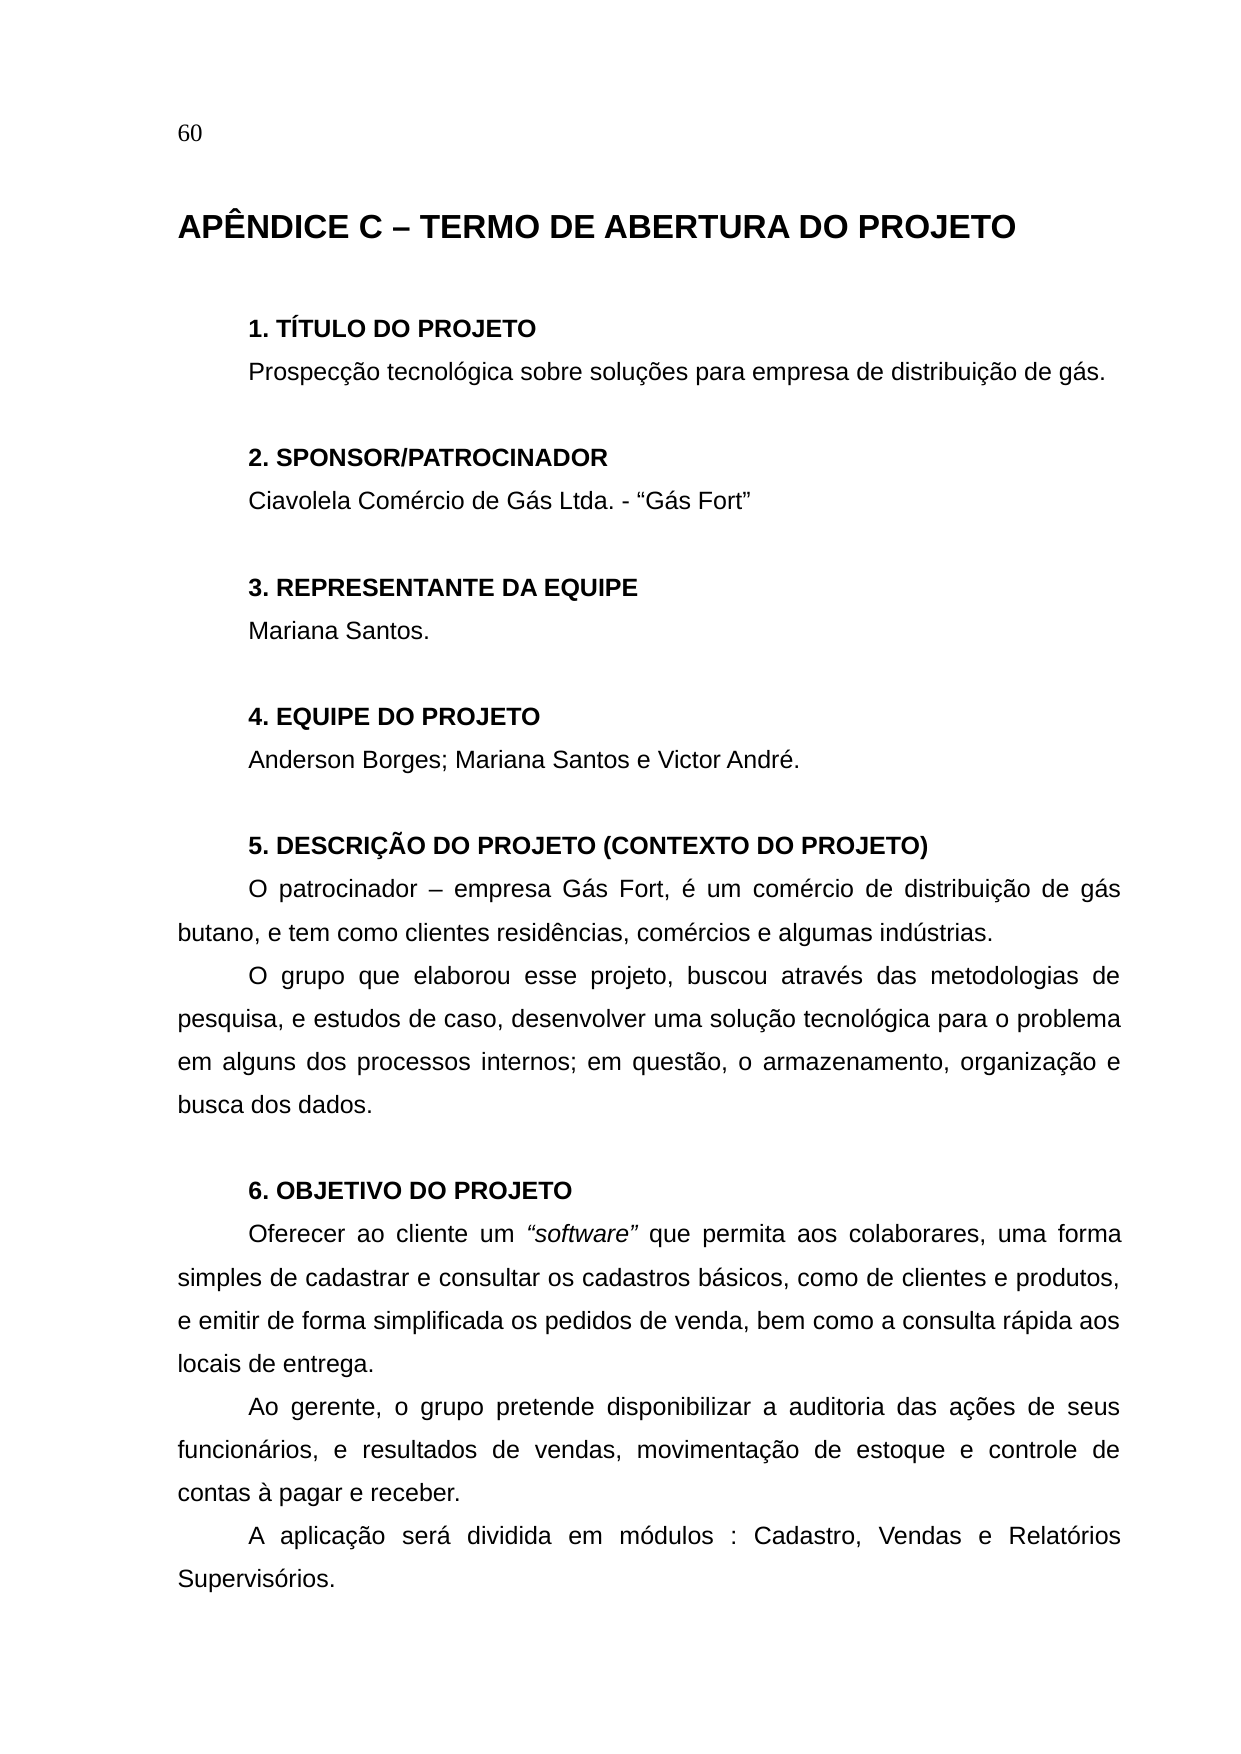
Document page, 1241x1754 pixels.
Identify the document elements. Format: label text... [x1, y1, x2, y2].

list REPRESENTANTE DA EQUIPE [177, 573, 1122, 601]
text Oferecer ao cliente um “software” que permita aos colaborares, uma forma simples de cadastrar e consultar os cadastros básicos, como de clientes e produtos, e emitir de forma simplificada os pedidos de venda, bem como a consulta rápida aos locais de entrega. [177, 1219, 1122, 1378]
text Ao gerente, o grupo pretende disponibilizar a auditoria das ações de seus funcionários, e resultados de vendas, movimentação de estoque e controle de contas à pagar e receber. [177, 1392, 1122, 1507]
text Anderson Borges; Mariana Santos e Victor André. [177, 745, 1122, 774]
list SPONSOR/PATROCINADOR [177, 443, 1122, 472]
list OBJETIVO DO PROJETO [177, 1176, 1122, 1205]
text O patrocinador – empresa Gás Fort, é um comércio de distribuição de gás butano, e tem como clientes residências, comércios e algumas indústrias. [177, 874, 1122, 946]
list EQUIPE DO PROJETO [177, 702, 1122, 731]
text Mariana Santos. [177, 616, 1122, 644]
text O grupo que elaborou esse projeto, buscou através das metodologias de pesquisa, e estudos de caso, desenvolver uma solução tecnológica para o problema em alguns dos processos internos; em questão, o armazenamento, organização e busca dos dados. [177, 961, 1122, 1119]
text Ciavolela Comércio de Gás Ltda. - “Gás Fort” [177, 486, 1122, 515]
text A aplicação será dividida em módulos : Cadastro, Vendas e Relatórios Supervisórios. [177, 1521, 1122, 1593]
text Prospecção tecnológica sobre soluções para empresa de distribuição de gás. [177, 357, 1122, 386]
list TÍTULO DO PROJETO [177, 314, 1122, 343]
list DESCRIÇÃO DO PROJETO (CONTEXTO DO PROJETO) [177, 831, 1122, 860]
subtitle Apêndice C – termo de abertura do projeto [177, 207, 1122, 245]
